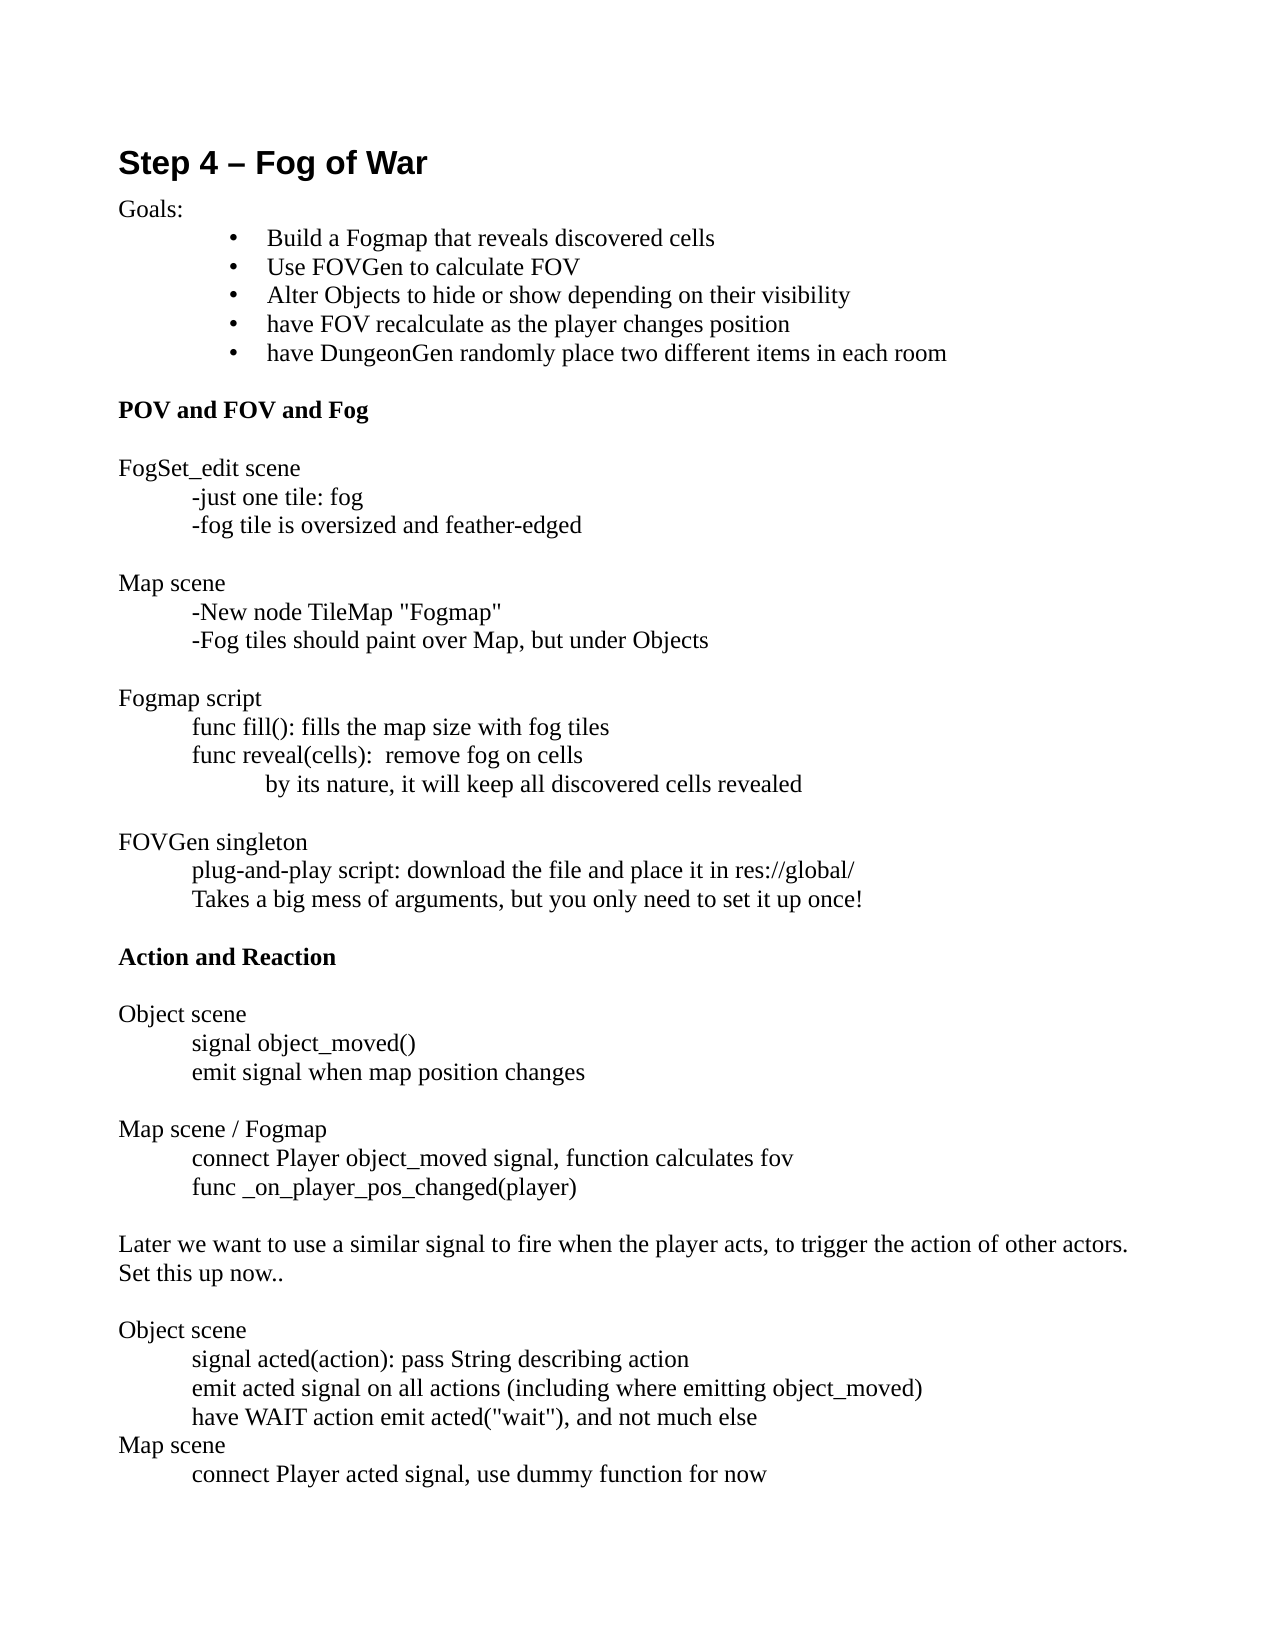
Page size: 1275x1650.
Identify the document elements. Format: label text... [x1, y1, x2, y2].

text -just one tile: fog [118, 482, 1157, 510]
text Action and Reaction [118, 942, 1157, 970]
text -Fog tiles should paint over Map, but under Objects [118, 625, 1157, 654]
text Takes a big mess of arguments, but you only need to set it up once! [118, 884, 1157, 913]
text func reveal(cells): remove fog on cells [118, 740, 1157, 769]
text plug-and-play script: download the file and place it in res://global/ [118, 855, 1157, 884]
list Alter Objects to hide or show depending on their visibility [229, 280, 1157, 309]
list have FOV recalculate as the player changes position [229, 309, 1157, 338]
text signal acted(action): pass String describing action [118, 1344, 1157, 1373]
text Object scene [118, 1315, 1157, 1344]
text Object scene [118, 999, 1157, 1028]
text by its nature, it will keep all discovered cells revealed [118, 769, 1157, 798]
text have WAIT action emit acted("wait"), and not much else [118, 1402, 1157, 1430]
text Fogmap script [118, 683, 1157, 712]
subtitle Step 4 – Fog of War [118, 143, 1157, 182]
list Build a Fogmap that reveals discovered cells [229, 223, 1157, 252]
text POV and FOV and Fog [118, 395, 1157, 424]
list have DungeonGen randomly place two different items in each room [229, 338, 1157, 367]
text -fog tile is oversized and feather-edged [118, 510, 1157, 539]
text Later we want to use a similar signal to fire when the player acts, to trigger the action of other actors. Set this up now.. [118, 1229, 1157, 1287]
text -New node TileMap "Fogmap" [118, 597, 1157, 625]
text Map scene / Fogmap [118, 1114, 1157, 1143]
text connect Player acted signal, use dummy function for now [118, 1459, 1157, 1488]
text Goals: [118, 194, 1157, 223]
text Map scene [118, 1430, 1157, 1459]
text FogSet_edit scene [118, 453, 1157, 482]
text connect Player object_moved signal, function calculates fov [118, 1143, 1157, 1172]
text emit signal when map position changes [118, 1057, 1157, 1085]
text FOVGen singleton [118, 827, 1157, 855]
text signal object_moved() [118, 1028, 1157, 1057]
text func _on_player_pos_changed(player) [118, 1172, 1157, 1200]
text func fill(): fills the map size with fog tiles [118, 712, 1157, 740]
list Use FOVGen to calculate FOV [229, 252, 1157, 280]
text Map scene [118, 568, 1157, 597]
text emit acted signal on all actions (including where emitting object_moved) [118, 1373, 1157, 1402]
